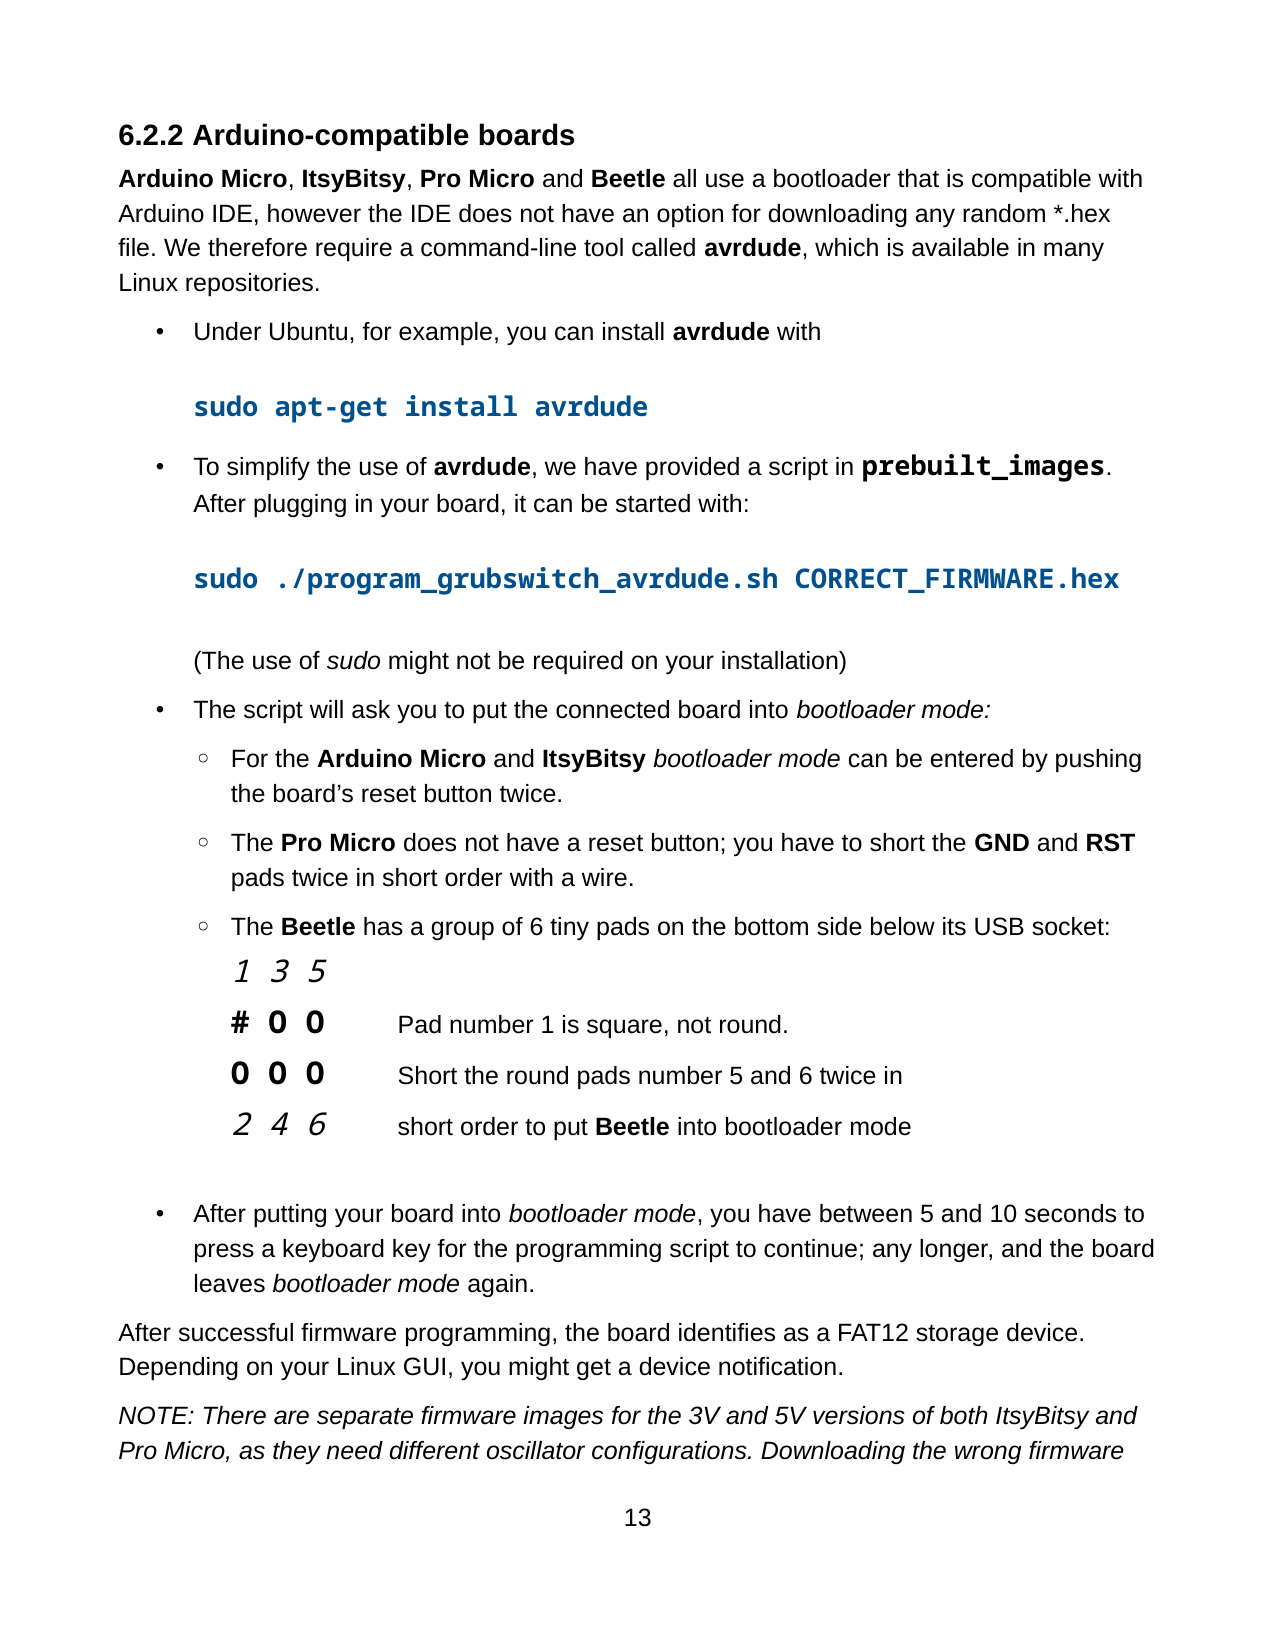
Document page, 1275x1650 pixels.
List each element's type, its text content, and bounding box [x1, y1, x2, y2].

list After putting your board into bootloader mode, you have between 5 and 10 seconds to press a keyboard key for the programming script to continue; any longer, and the board leaves bootloader mode again. [156, 1199, 1157, 1297]
list To simplify the use of avrdude, we have provided a script in prebuilt_images. After plugging in your board, it can be started with: sudo ./program_grubswitch_avrdude.sh CORRECT_FIRMWARE.hex (The use of sudo might not be required on your installation) [156, 446, 1157, 675]
list The script will ask you to put the connected board into bootloader mode: [156, 695, 1157, 724]
list Under Ubuntu, for example, you can install avrdude with sudo apt-get install avrdude [156, 317, 1157, 424]
list The Beetle has a group of 6 tiny pads on the bottom side below its USB socket: 1 3 5 # O O Pad number 1 is square, not round. O O O Short the round pads number 5 and 6 twice in 2 4 6 short order to put Beetle into bootloader mode [193, 912, 1157, 1179]
list The Pro Micro does not have a reset button; you have to short the GND and RST pads twice in short order with a wire. [193, 828, 1157, 891]
list For the Arduino Micro and ItsyBitsy bootloader mode can be entered by pushing the board’s reset button twice. [193, 744, 1157, 808]
text Arduino Micro, ItsyBitsy, Pro Micro and Beetle all use a bootloader that is compatible with Arduino IDE, however the IDE does not have an option for downloading any random *.hex file. We therefore require a command-line tool called avrdude, which is available in many Linux repositories. [118, 164, 1157, 297]
text NOTE: There are separate firmware images for the 3V and 5V versions of both ItsyBitsy and Pro Micro, as they need different oscillator configurations. Downloading the wrong firmware [118, 1401, 1157, 1464]
text After successful firmware programming, the board identifies as a FAT12 storage device. Depending on your Linux GUI, you might get a device notification. [118, 1318, 1157, 1381]
subtitle Arduino-compatible boards [118, 118, 1157, 152]
